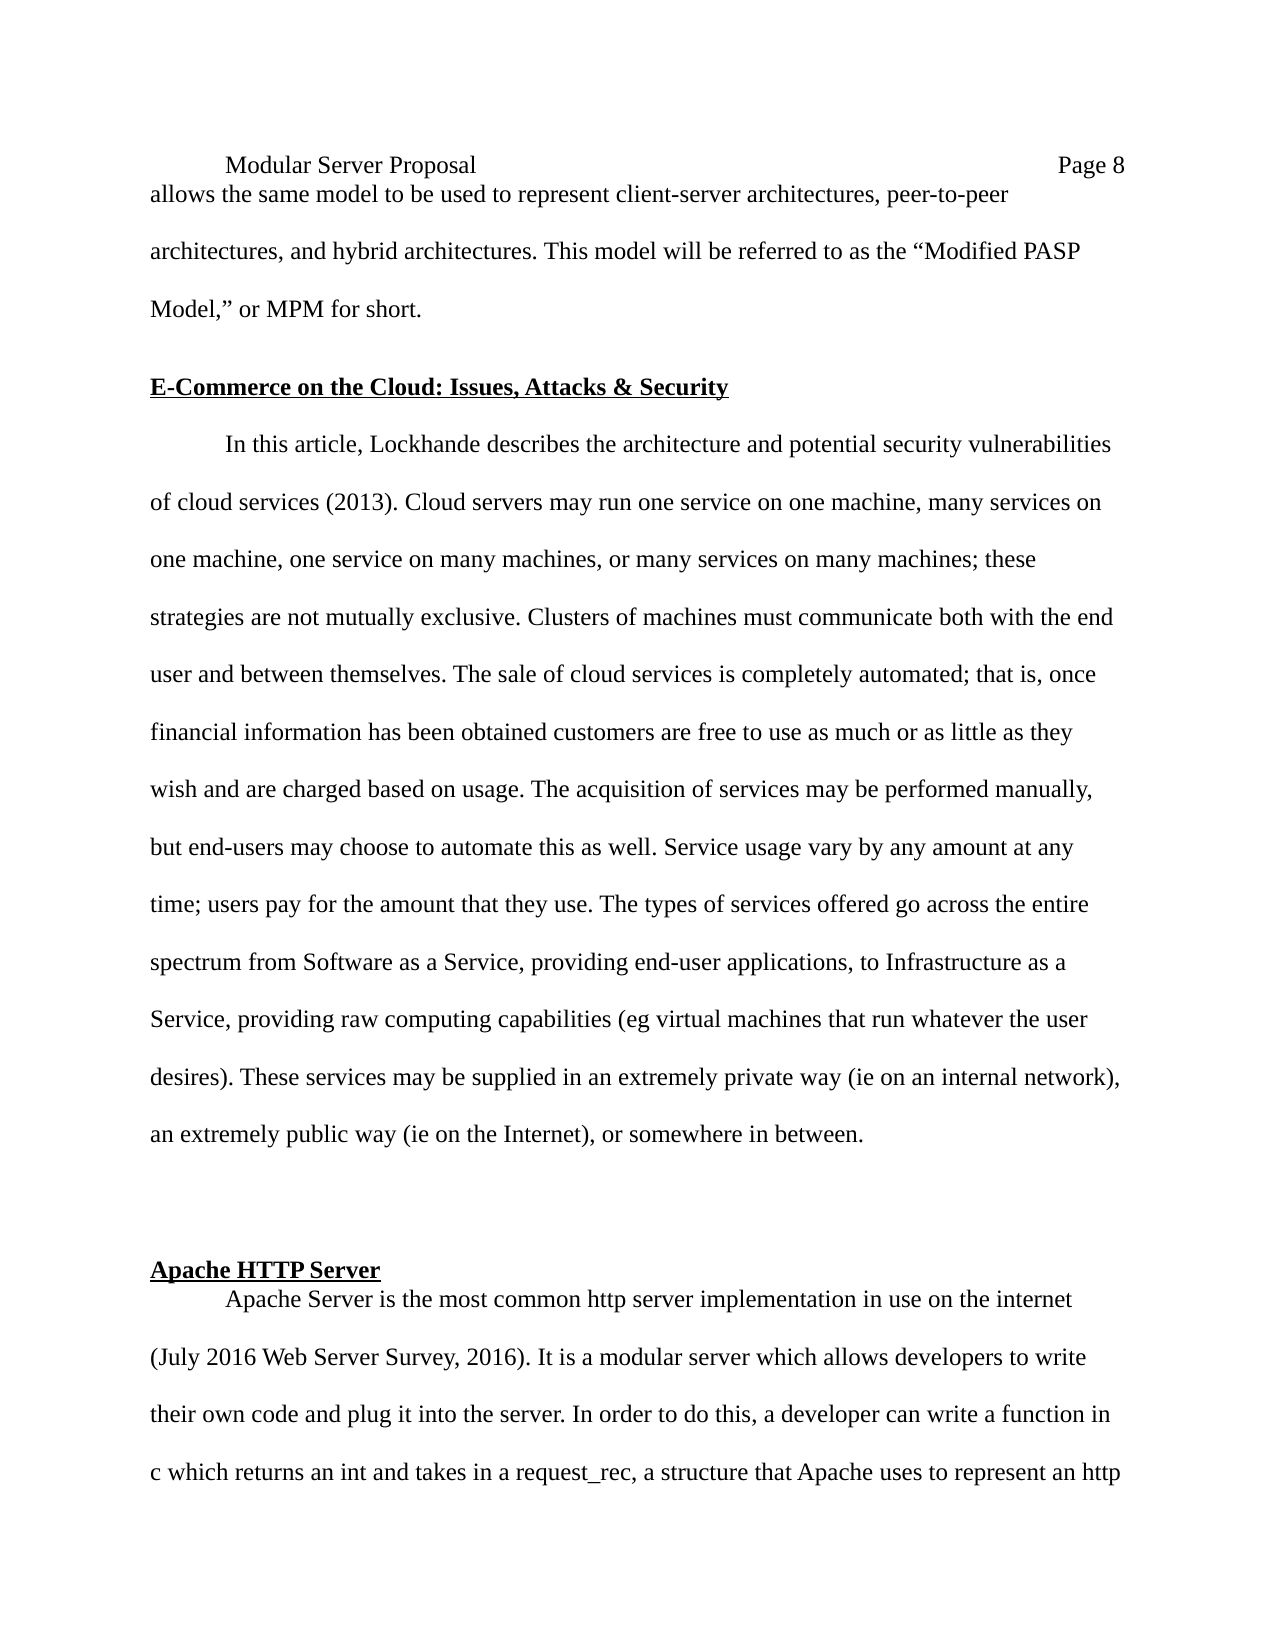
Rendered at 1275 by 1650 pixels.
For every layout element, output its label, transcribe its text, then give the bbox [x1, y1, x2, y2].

text allows the same model to be used to represent client-server architectures, peer-to-peer architectures, and hybrid architectures. This model will be referred to as the “Modified PASP Model,” or MPM for short. [150, 179, 1125, 322]
text Apache Server is the most common http server implementation in use on the internet (July 2016 Web Server Survey, 2016). It is a modular server which allows developers to write their own code and plug it into the server. In order to do this, a developer can write a function in c which returns an int and takes in a request_rec, a structure that Apache uses to represent an http [150, 1284, 1125, 1485]
text In this article, Lockhande describes the architecture and potential security vulnerabilities of cloud services (2013). Cloud servers may run one service on one machine, many services on one machine, one service on many machines, or many services on many machines; these strategies are not mutually exclusive. Clusters of machines must communicate both with the end user and between themselves. The sale of cloud services is completely automated; that is, once financial information has been obtained customers are free to use as much or as little as they wish and are charged based on usage. The acquisition of services may be performed manually, but end-users may choose to automate this as well. Service usage vary by any amount at any time; users pay for the amount that they use. The types of services offered go across the entire spectrum from Software as a Service, providing end-user applications, to Infrastructure as a Service, providing raw computing capabilities (eg virtual machines that run whatever the user desires). These services may be supplied in an extremely private way (ie on an internal network), an extremely public way (ie on the Internet), or somewhere in between. [150, 429, 1125, 1148]
subtitle Apache HTTP Server [150, 1255, 1125, 1284]
subtitle E-Commerce on the Cloud: Issues, Attacks & Security [150, 372, 1125, 401]
